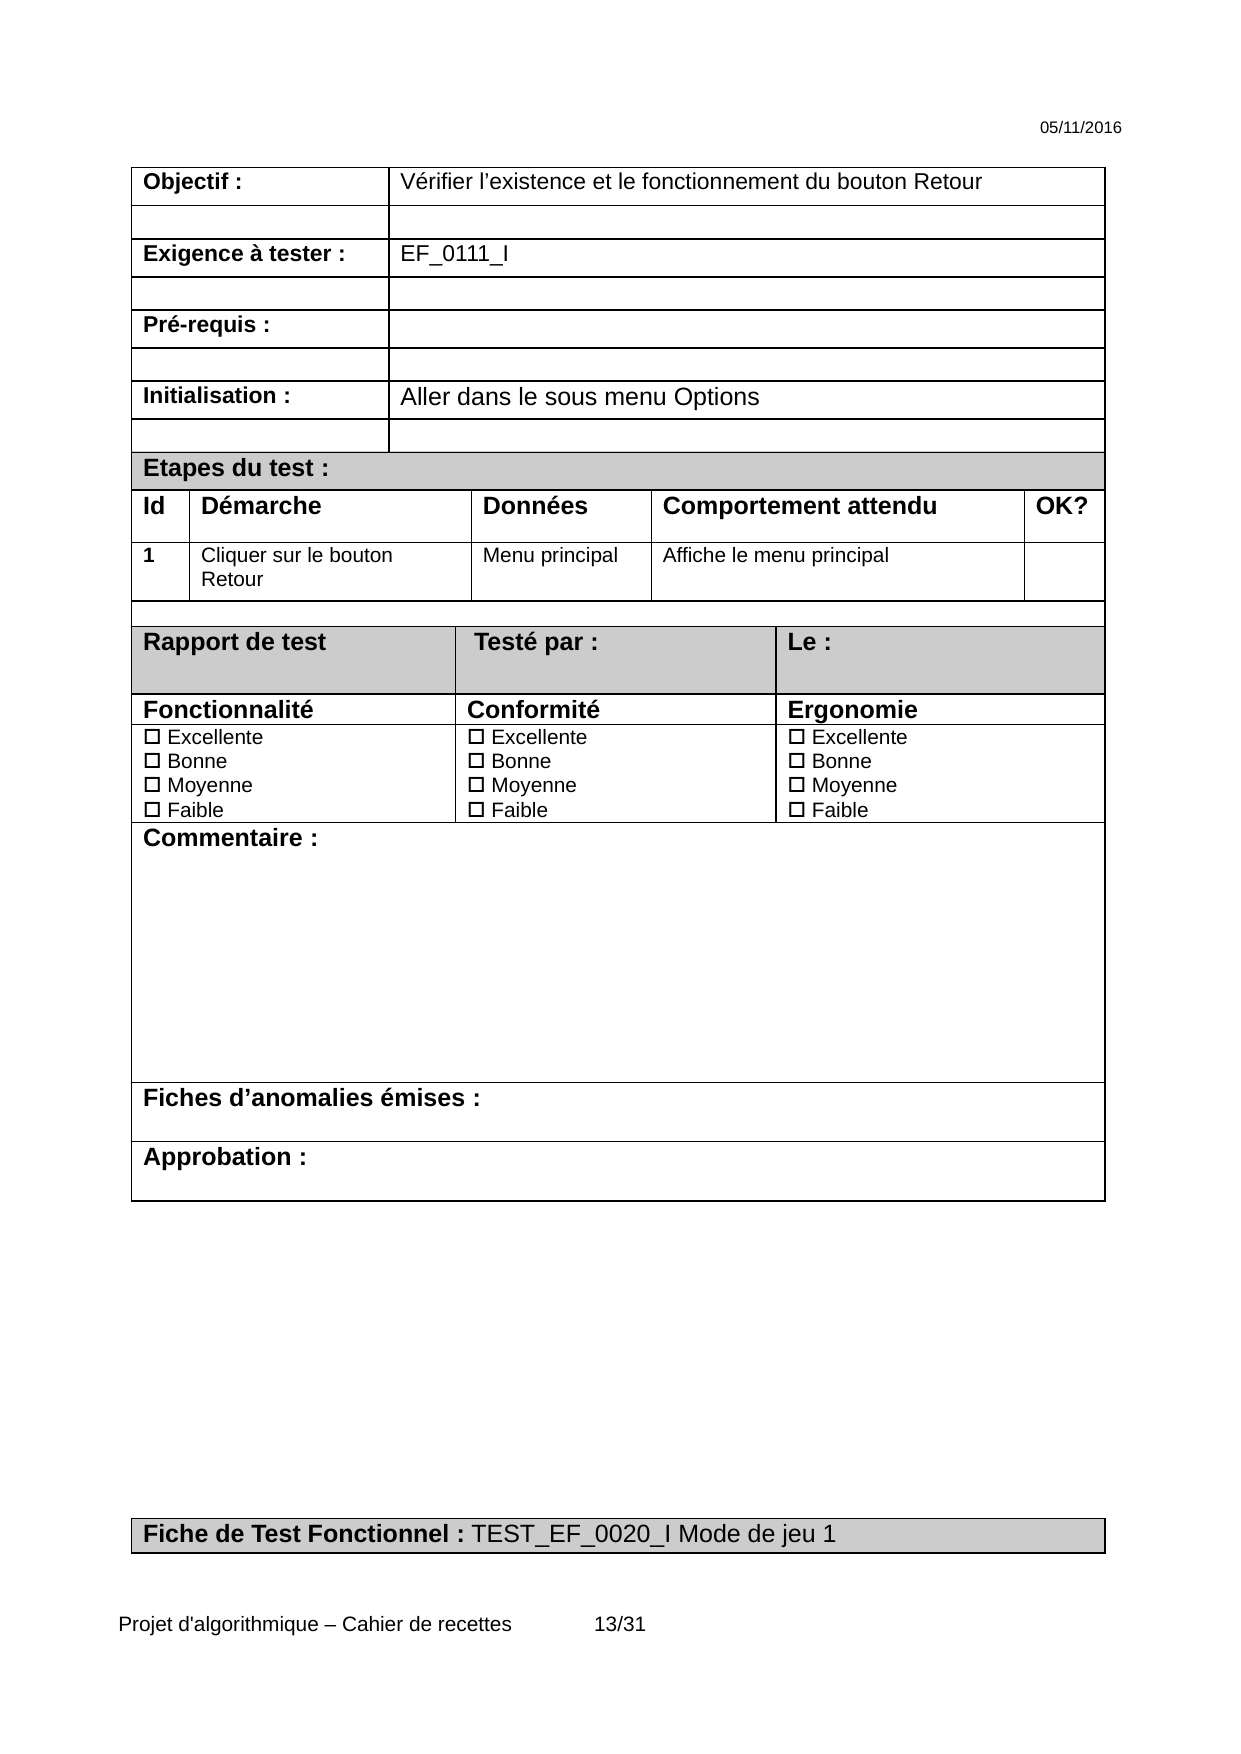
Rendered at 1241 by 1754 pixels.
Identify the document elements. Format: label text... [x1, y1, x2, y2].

table_cell Menu principal [472, 543, 651, 600]
table_cell Conformité [456, 695, 775, 724]
table_cell Affiche le menu principal [652, 543, 1024, 600]
table_cell [390, 278, 1104, 309]
table_header Fiche de Test Fonctionnel : TEST_EF_0020_I Mode de jeu 1 [132, 1519, 1104, 1552]
table_cell □ Excellente □ Bonne □ Moyenne □ Faible [456, 725, 775, 821]
table_cell Fiches d’anomalies émises : [132, 1083, 1104, 1141]
table_cell Fonctionnalité [132, 695, 455, 724]
table_cell [390, 420, 1104, 451]
table_cell □ Excellente □ Bonne □ Moyenne □ Faible [132, 725, 455, 821]
table_cell [132, 206, 388, 238]
table_cell Id [132, 491, 189, 541]
table_cell [132, 420, 388, 451]
table_cell Données [472, 491, 651, 541]
table_cell Ergonomie [777, 695, 1104, 724]
table_cell [132, 602, 1104, 626]
table_cell Commentaire : [132, 823, 1104, 1082]
table_cell Exigence à tester : [132, 240, 388, 276]
table_cell [390, 349, 1104, 380]
table_cell [390, 311, 1104, 347]
table_cell □ Excellente □ Bonne □ Moyenne □ Faible [777, 725, 1104, 821]
table_cell Rapport de test [132, 627, 455, 693]
table_cell Vérifier l’existence et le fonctionnement du bouton Retour [390, 168, 1104, 205]
table_cell EF_0111_I [390, 240, 1104, 276]
table_cell Objectif : [132, 168, 388, 205]
table_cell Pré-requis : [132, 311, 388, 347]
table_cell [132, 349, 388, 380]
table_cell Testé par : [456, 627, 775, 693]
table_cell [132, 278, 388, 309]
table_cell 1 [132, 543, 189, 600]
table_cell Le : [777, 627, 1104, 693]
table_cell Etapes du test : [132, 453, 1104, 489]
table_cell [390, 206, 1104, 238]
table_cell Démarche [190, 491, 471, 541]
table_cell Aller dans le sous menu Options [390, 382, 1104, 418]
table_cell [1025, 543, 1104, 600]
table_cell OK? [1025, 491, 1104, 541]
table_cell Initialisation : [132, 382, 388, 418]
table_cell Approbation : [132, 1142, 1104, 1200]
table_cell Comportement attendu [652, 491, 1024, 541]
table_cell Cliquer sur le bouton Retour [190, 543, 471, 600]
